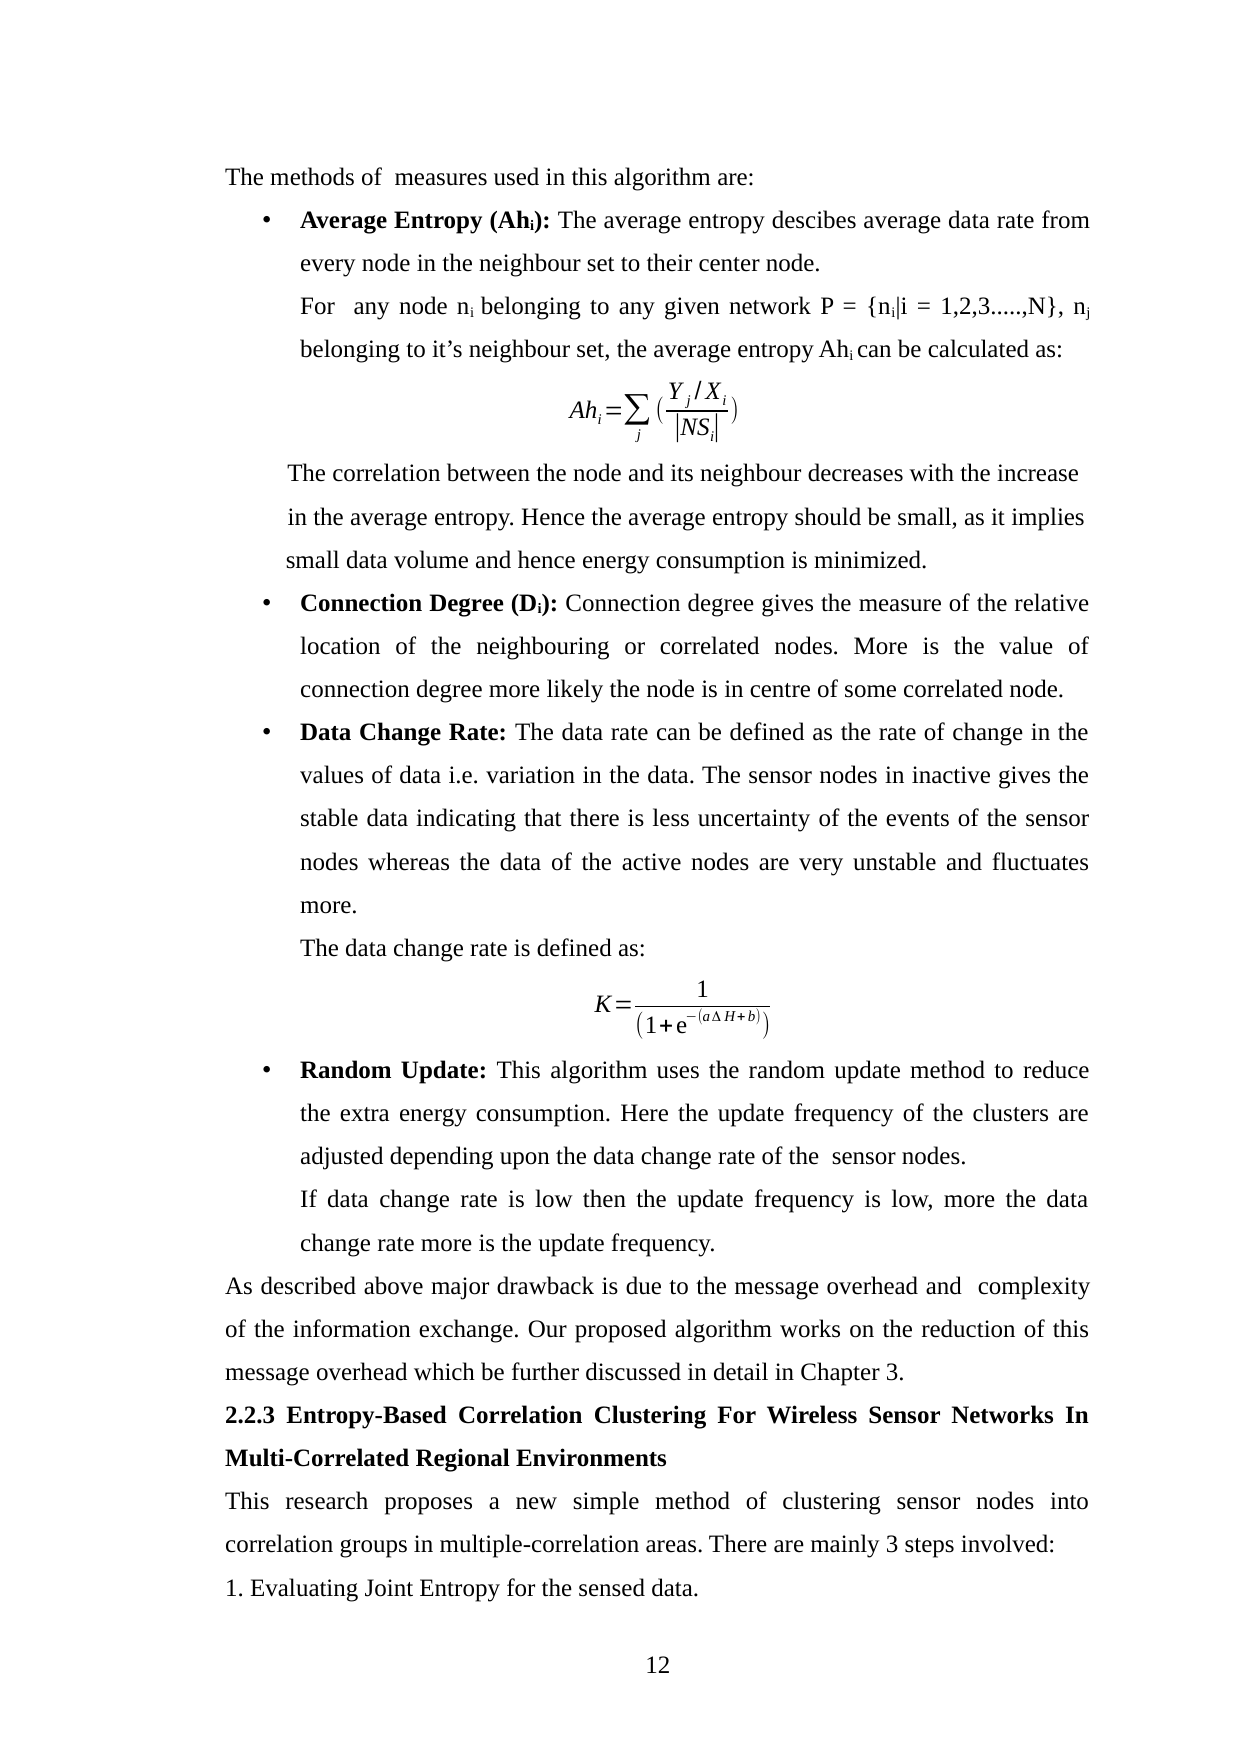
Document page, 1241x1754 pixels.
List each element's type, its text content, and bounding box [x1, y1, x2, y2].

text 1. Evaluating Joint Entropy for the sensed data. [225, 1573, 1090, 1601]
list Connection Degree (Di): Connection degree gives the measure of the relative location of the neighbouring or correlated nodes. More is the value of connection degree more likely the node is in centre of some correlated node. [262, 588, 1090, 703]
list Random Update: This algorithm uses the random update method to reduce the extra energy consumption. Here the update frequency of the clusters are adjusted depending upon the data change rate of the sensor nodes. [262, 1055, 1090, 1170]
list Data Change Rate: The data rate can be defined as the rate of change in the values of data i.e. variation in the data. The sensor nodes in inactive gives the stable data indicating that there is less uncertainty of the events of the sensor nodes whereas the data of the active nodes are very unstable and fluctuates more. [262, 717, 1090, 918]
text in the average entropy. Hence the average entropy should be small, as it implies [225, 502, 1090, 530]
list For any node ni belonging to any given network P = {ni|i = 1,2,3.....,N}, nj belonging to it’s neighbour set, the average entropy Ahi can be calculated as: [262, 291, 1090, 363]
text small data volume and hence energy consumption is minimized. [225, 545, 1090, 573]
text The methods of measures used in this algorithm are: [225, 162, 1090, 191]
text This research proposes a new simple method of clustering sensor nodes into correlation groups in multiple-correlation areas. There are mainly 3 steps involved: [225, 1486, 1090, 1558]
text As described above major drawback is due to the message overhead and complexity of the information exchange. Our proposed algorithm works on the reduction of this message overhead which be further discussed in detail in Chapter 3. [225, 1271, 1090, 1386]
text 2.2.3 Entropy-Based Correlation Clustering For Wireless Sensor Networks In Multi-Correlated Regional Environments [225, 1400, 1090, 1472]
list Average Entropy (Ahi): The average entropy descibes average data rate from every node in the neighbour set to their center node. [262, 205, 1090, 277]
list If data change rate is low then the update frequency is low, more the data change rate more is the update frequency. [262, 1184, 1090, 1256]
text The correlation between the node and its neighbour decreases with the increase [225, 458, 1090, 487]
list The data change rate is defined as: [262, 933, 1090, 962]
